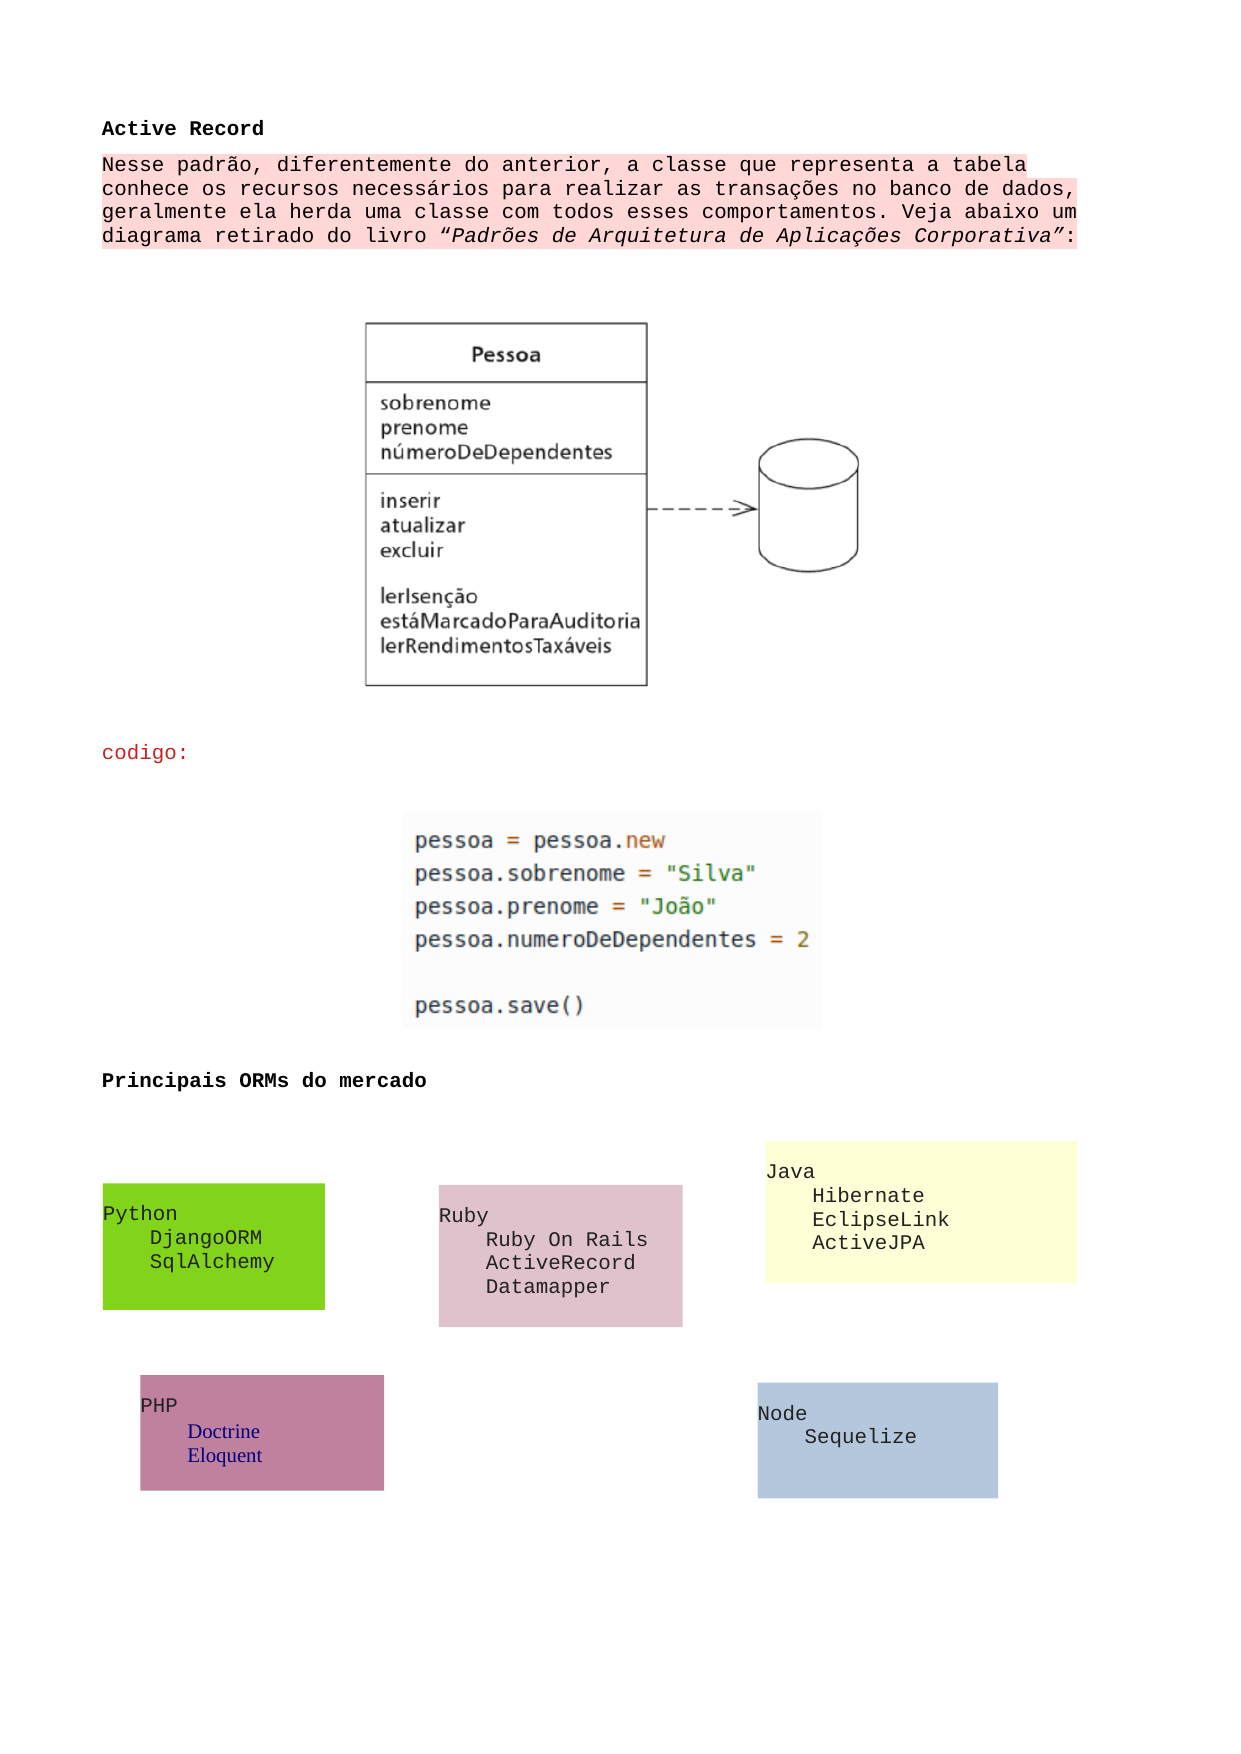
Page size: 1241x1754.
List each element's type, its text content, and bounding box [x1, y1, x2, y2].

text codigo: [102, 742, 1123, 766]
text Nesse padrão, diferentemente do anterior, a classe que representa a tabela conhece os recursos necessários para realizar as transações no banco de dados, geralmente ela herda uma classe com todos esses comportamentos. Veja abaixo um diagrama retirado do livro “Padrões de Arquitetura de Aplicações Corporativa”: [102, 154, 1123, 249]
picture [357, 316, 868, 696]
picture [403, 812, 822, 1029]
subtitle Active Record [102, 118, 1123, 142]
subtitle Principais ORMs do mercado [102, 1070, 1123, 1094]
